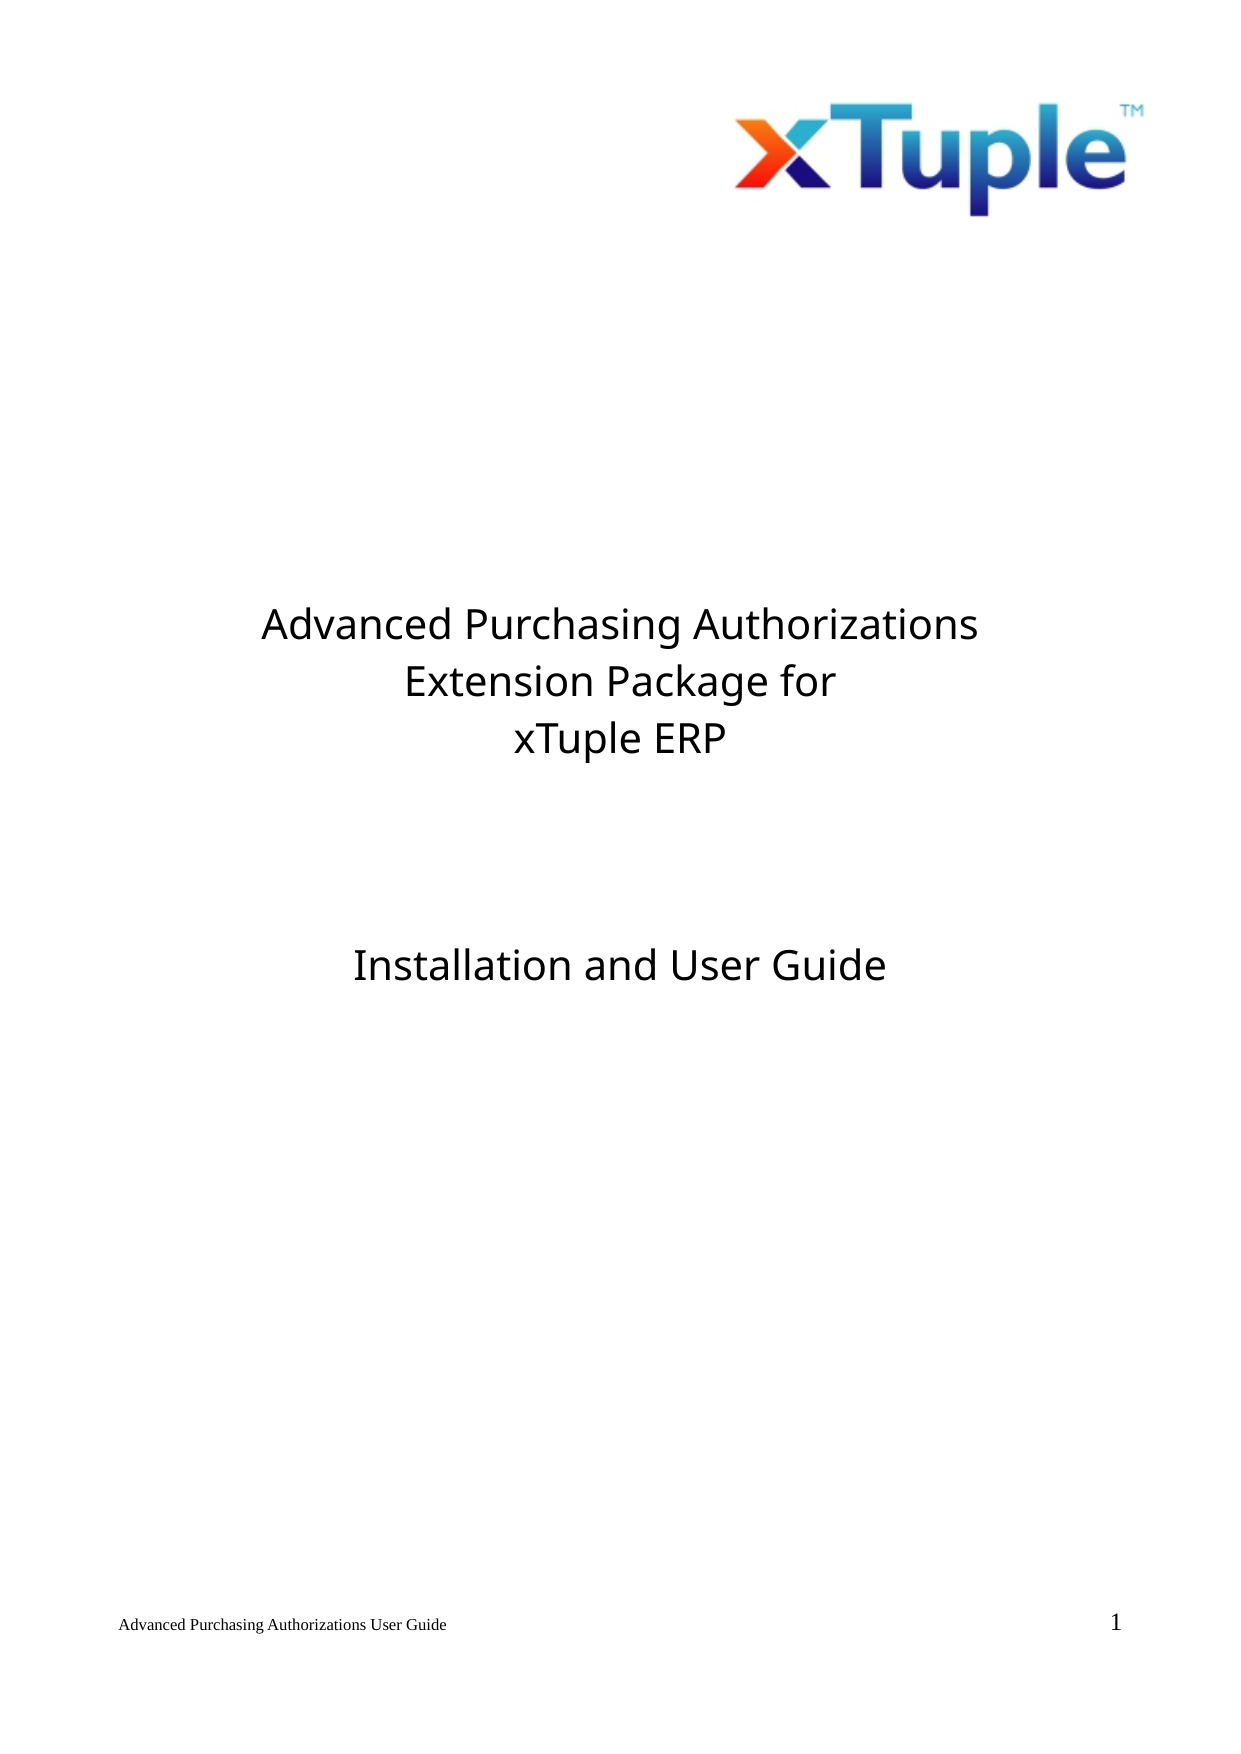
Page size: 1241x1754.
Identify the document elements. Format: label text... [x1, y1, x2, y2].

text Installation and User Guide [118, 936, 1122, 992]
text Advanced Purchasing Authorizations [118, 595, 1122, 652]
picture [731, 101, 1147, 218]
text xTuple ERP [118, 708, 1122, 765]
text Extension Package for [118, 652, 1122, 708]
